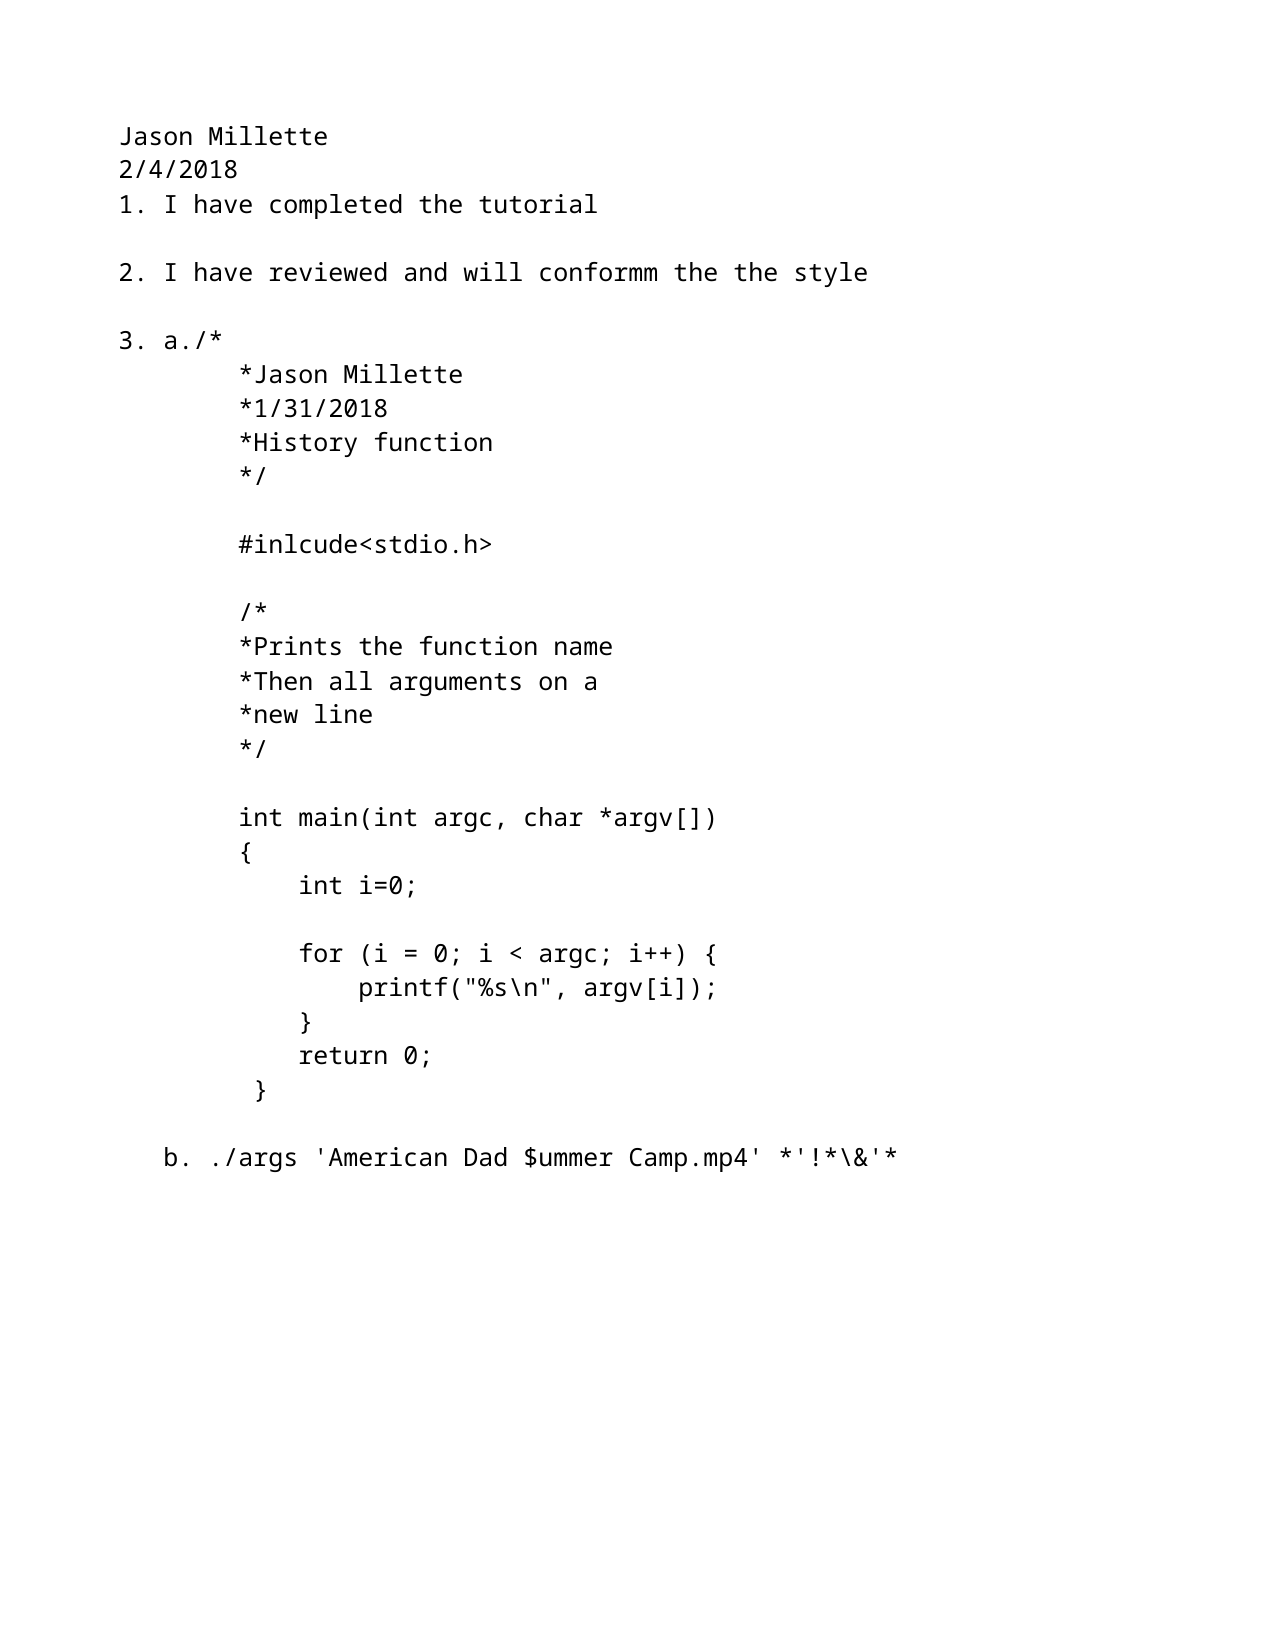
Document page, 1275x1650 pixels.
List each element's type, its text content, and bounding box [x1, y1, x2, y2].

text *Then all arguments on a [118, 663, 1157, 697]
text 2/4/2018 [118, 152, 1157, 186]
text *new line [118, 697, 1157, 731]
text b. ./args 'American Dad $ummer Camp.mp4' *'!*\&'* [118, 1140, 1157, 1174]
text for (i = 0; i < argc; i++) { [118, 936, 1157, 970]
text 3. a./* [118, 322, 1157, 357]
text { [118, 833, 1157, 867]
text #inlcude<stdio.h> [118, 527, 1157, 561]
text printf("%s\n", argv[i]); [118, 970, 1157, 1004]
text *History function [118, 425, 1157, 459]
text Jason Millette [118, 118, 1157, 152]
text *Prints the function name [118, 629, 1157, 663]
text 2. I have reviewed and will conformm the the style [118, 254, 1157, 288]
text int main(int argc, char *argv[]) [118, 799, 1157, 833]
text 1. I have completed the tutorial [118, 186, 1157, 220]
text int i=0; [118, 867, 1157, 902]
text } [118, 1004, 1157, 1038]
text /* [118, 595, 1157, 629]
text */ [118, 731, 1157, 765]
text *1/31/2018 [118, 391, 1157, 425]
text */ [118, 459, 1157, 493]
text *Jason Millette [118, 357, 1157, 391]
text return 0; [118, 1038, 1157, 1072]
text } [118, 1072, 1157, 1106]
